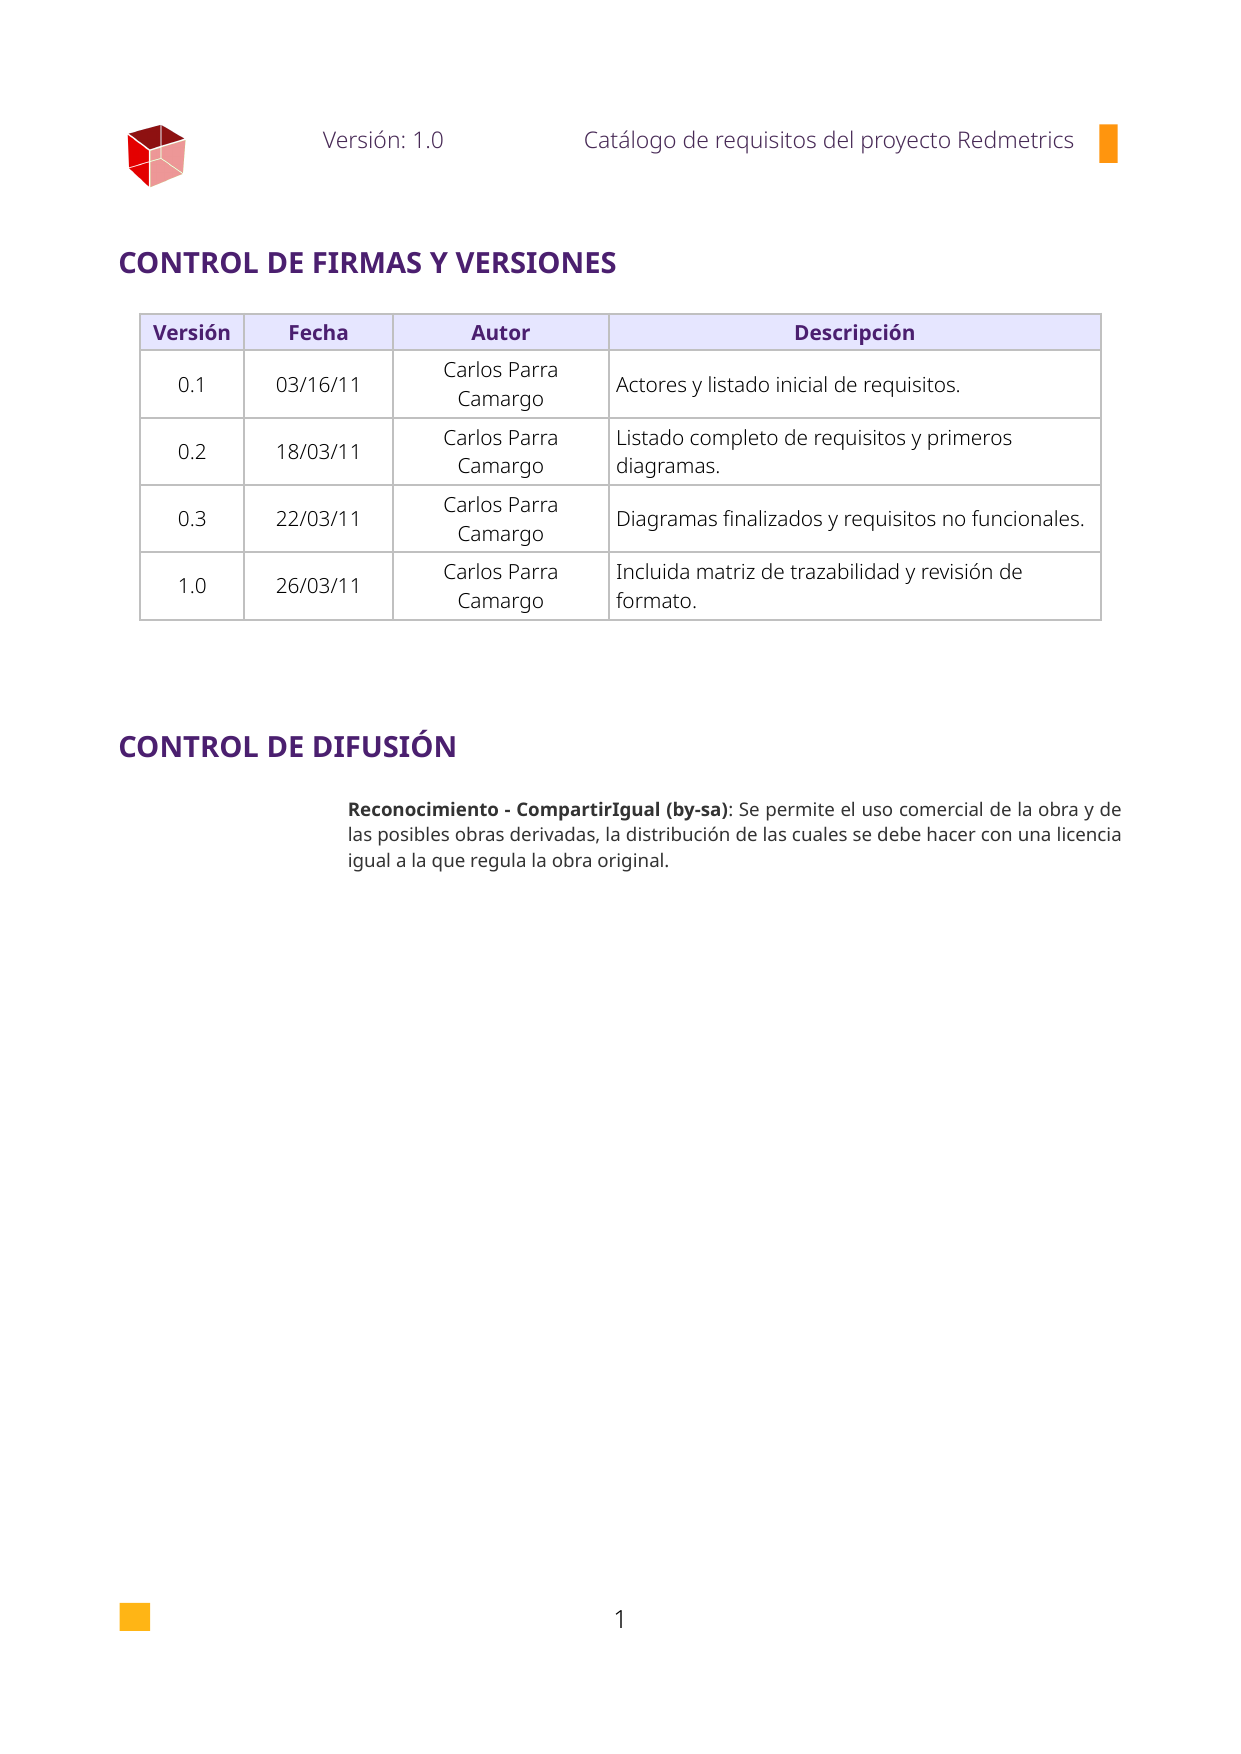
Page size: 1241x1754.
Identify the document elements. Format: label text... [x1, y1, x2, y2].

table_cell 22/03/11 [245, 486, 392, 551]
table_cell Listado completo de requisitos y primeros diagramas. [610, 419, 1100, 484]
text Reconocimiento - CompartirIgual (by-sa): Se permite el uso comercial de la obra y de las posibles obras derivadas, la distribución de las cuales se debe hacer con una licencia igual a la que regula la obra original. [118, 796, 1122, 873]
table_header Descripción [610, 315, 1100, 349]
subtitle Control de difusión [118, 726, 1122, 766]
table_cell Incluida matriz de trazabilidad y revisión de formato. [610, 553, 1100, 618]
table_cell Carlos Parra Camargo [394, 419, 608, 484]
table_cell Carlos Parra Camargo [394, 553, 608, 618]
table_header Autor [394, 315, 608, 349]
table_cell 18/03/11 [245, 419, 392, 484]
subtitle CONTROL DE FIRMAS Y versiones [118, 243, 1122, 282]
table_cell 16/03/11 [245, 351, 392, 417]
table_cell 26/03/11 [245, 553, 392, 618]
picture [123, 123, 189, 189]
table_cell Carlos Parra Camargo [394, 351, 608, 417]
table_header Versión [141, 315, 243, 349]
table_cell 0.2 [141, 419, 243, 484]
table_cell 0.1 [141, 351, 243, 417]
table_cell 1.0 [141, 553, 243, 618]
table_cell Carlos Parra Camargo [394, 486, 608, 551]
table_cell Diagramas finalizados y requisitos no funcionales. [610, 486, 1100, 551]
table_header Fecha [245, 315, 392, 349]
table_cell 0.3 [141, 486, 243, 551]
table_cell Actores y listado inicial de requisitos. [610, 351, 1100, 417]
